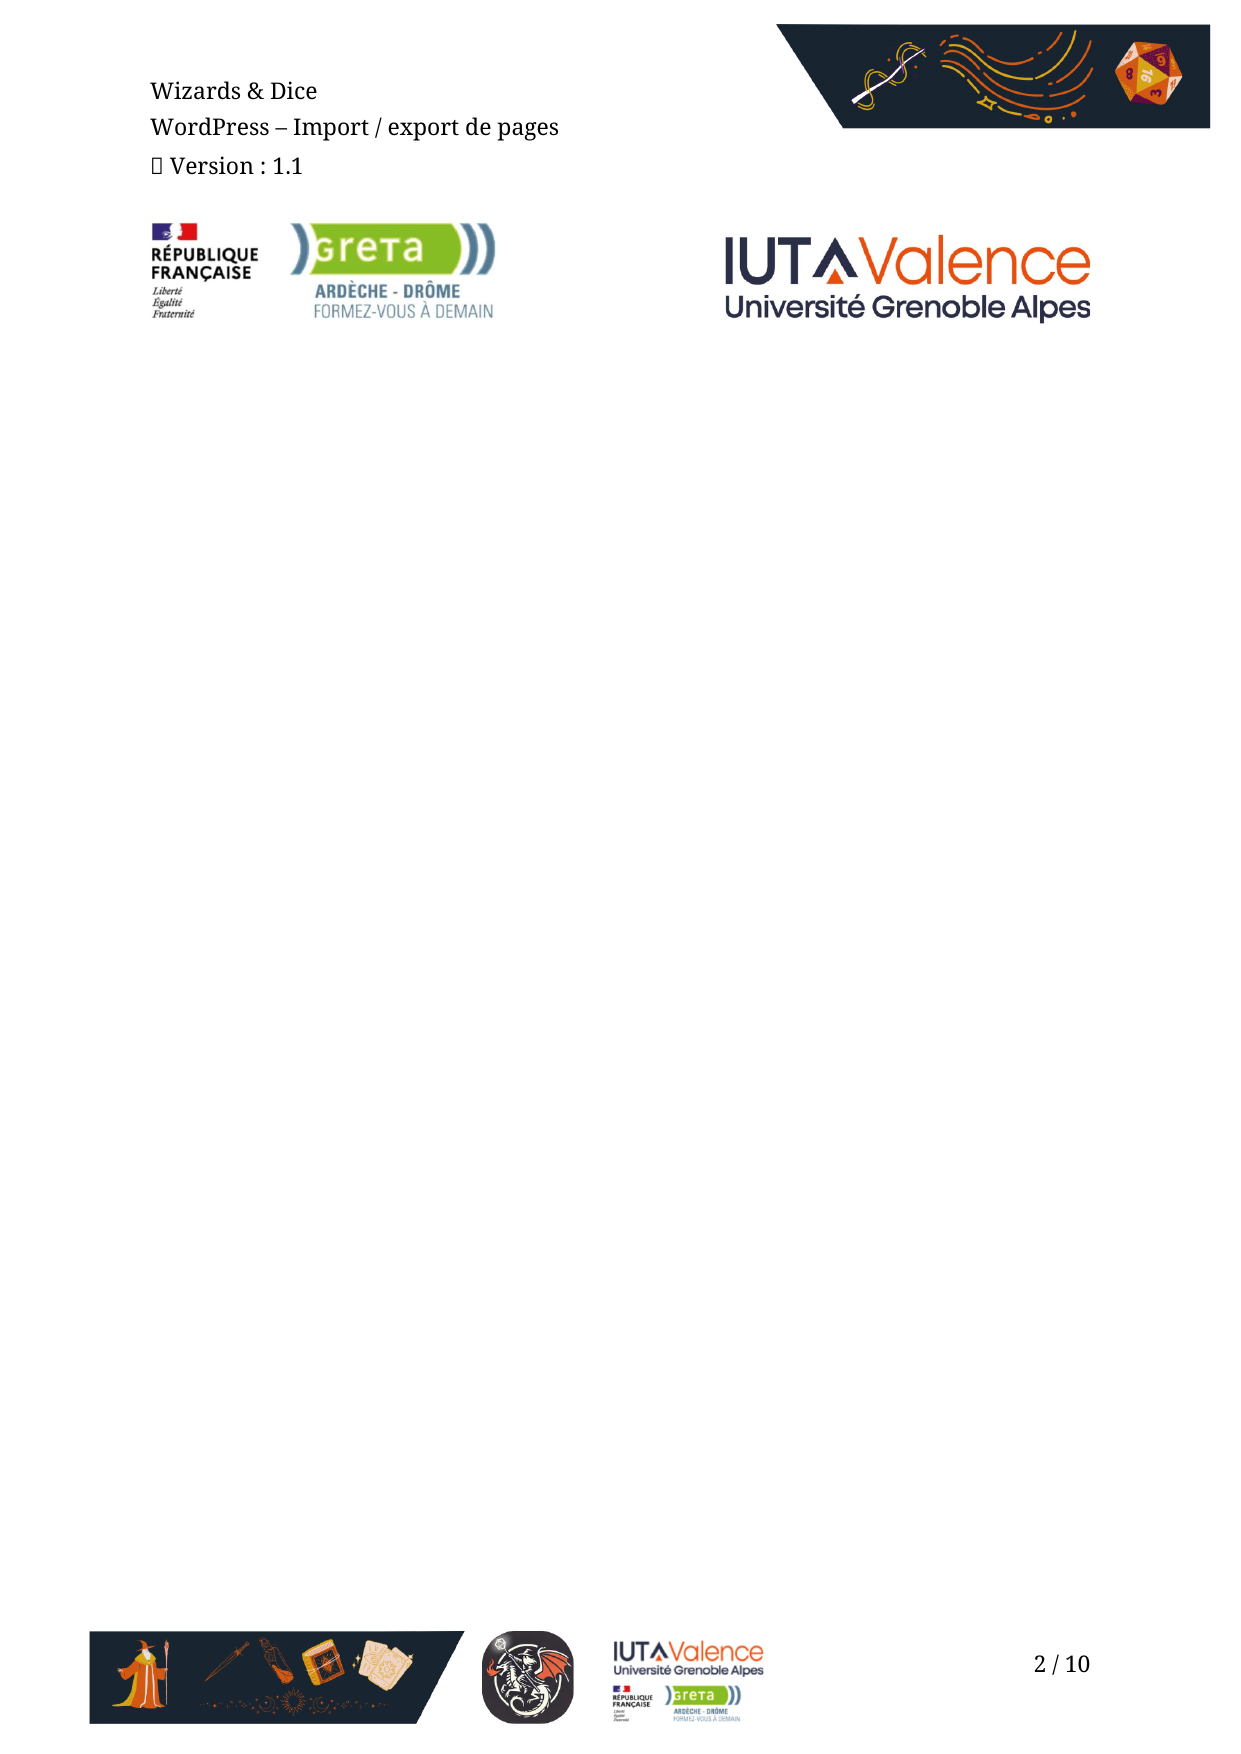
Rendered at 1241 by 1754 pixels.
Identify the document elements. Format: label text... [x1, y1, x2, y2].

picture [81, 1620, 788, 1733]
picture [771, 21, 1218, 131]
picture [150, 221, 498, 321]
picture [721, 232, 1091, 324]
text 🔄 Version : 1.1 [150, 150, 1090, 181]
